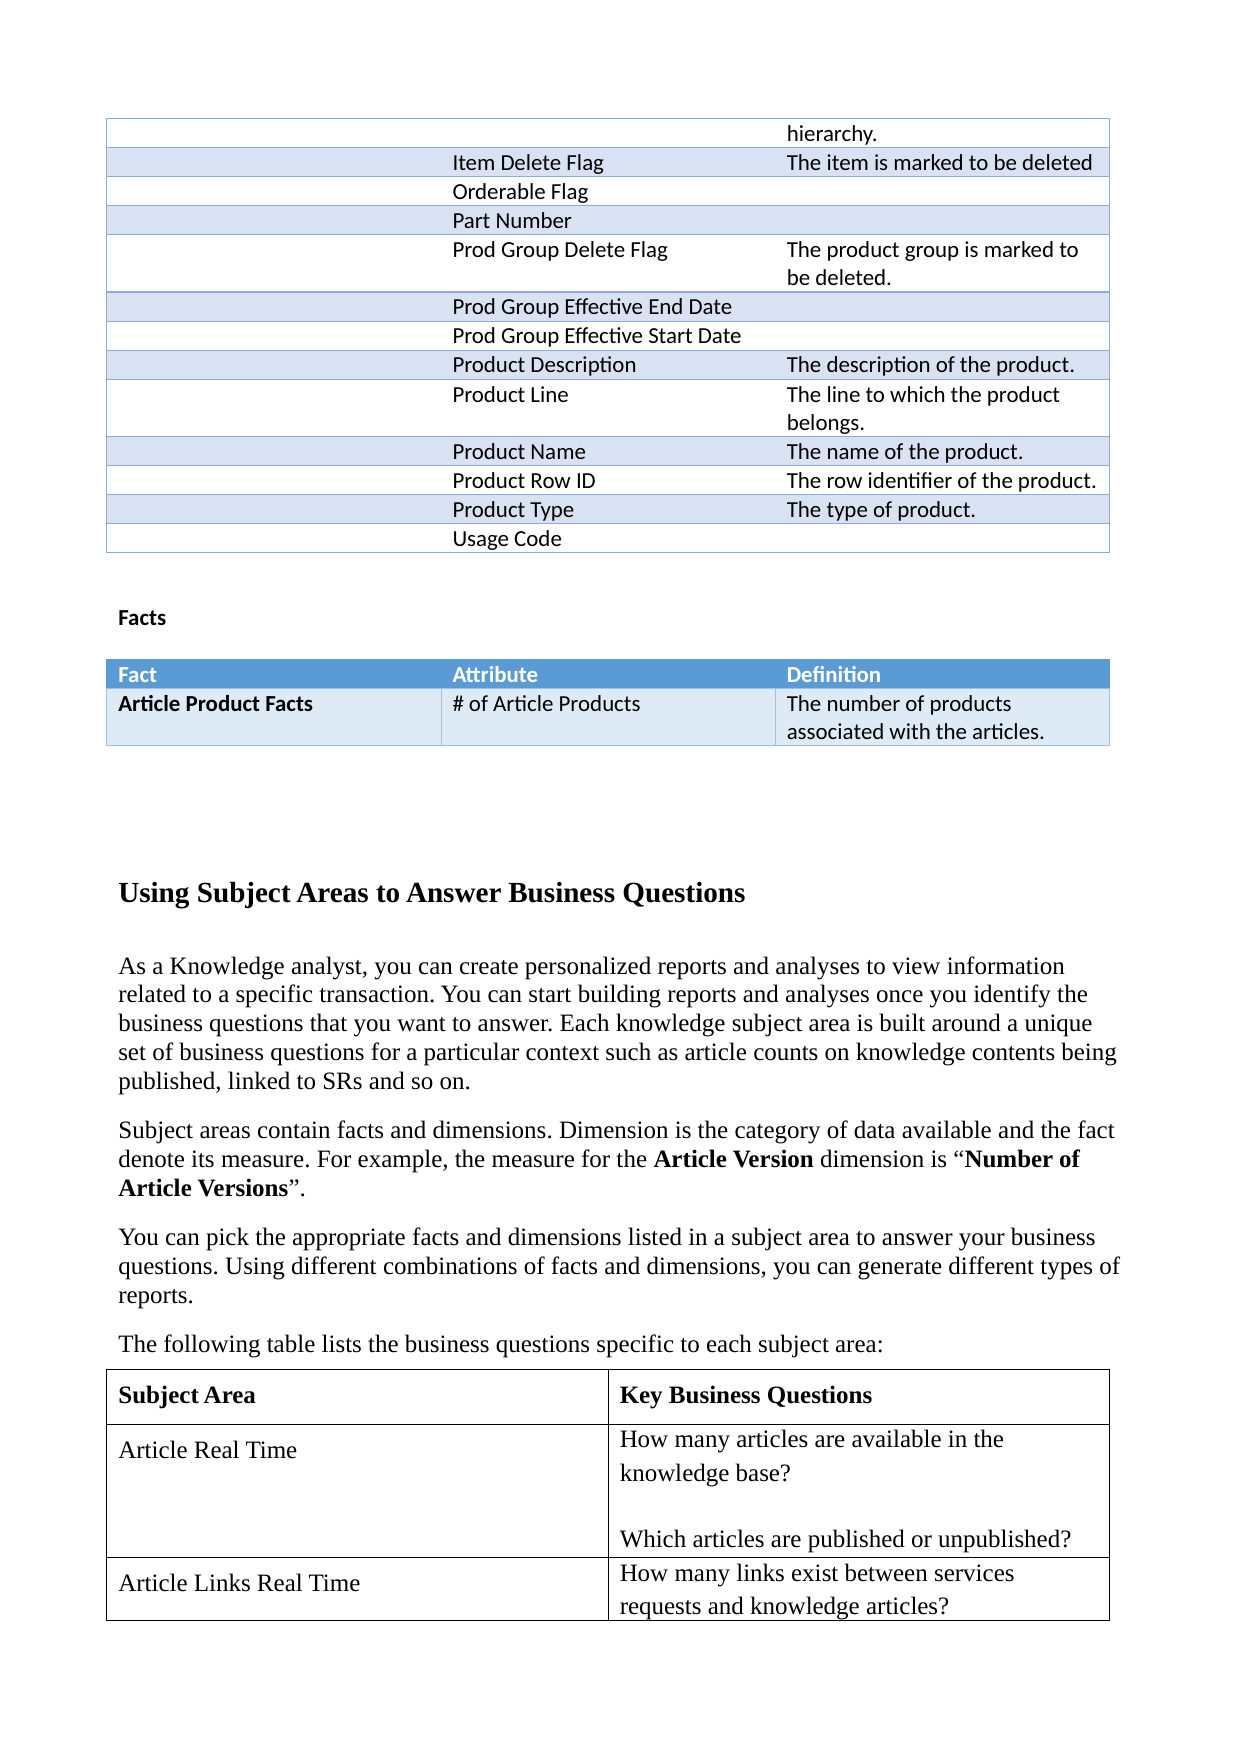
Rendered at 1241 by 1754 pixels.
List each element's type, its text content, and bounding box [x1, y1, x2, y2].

table_cell Article Real Time [107, 1425, 608, 1557]
table_cell [107, 495, 441, 523]
table_cell [107, 437, 441, 465]
table_cell [775, 206, 1109, 234]
table_header Subject Area [107, 1370, 608, 1423]
table_cell [107, 119, 441, 147]
table_cell Article Product Facts [107, 689, 441, 745]
table_cell Part Number [441, 206, 775, 234]
text As a Knowledge analyst, you can create personalized reports and analyses to view information related to a specific transaction. You can start building reports and analyses once you identify the business questions that you want to answer. Each knowledge subject area is built around a unique set of business questions for a particular context such as article counts on knowledge contents being published, linked to SRs and so on. [118, 951, 1122, 1094]
table_cell [775, 322, 1109, 349]
table_cell Product Line [441, 380, 775, 436]
table_cell Item Delete Flag [441, 148, 775, 176]
table_cell Product Name [441, 437, 775, 465]
table_cell The number of products associated with the articles. [776, 689, 1109, 745]
table_cell Prod Group Effective End Date [441, 293, 775, 321]
table_cell The line to which the product belongs. [775, 380, 1109, 436]
table_cell Product Type [441, 495, 775, 523]
table_cell [107, 293, 441, 321]
table_header Definition [776, 660, 1109, 688]
table_cell [441, 119, 775, 147]
text The following table lists the business questions specific to each subject area: [118, 1329, 1122, 1358]
table_cell [775, 524, 1109, 552]
table_cell # of Article Products [442, 689, 775, 745]
table_cell [775, 293, 1109, 321]
table_cell The name of the product. [775, 437, 1109, 465]
table_cell Prod Group Delete Flag [441, 235, 775, 291]
table_header Key Business Questions [609, 1370, 1109, 1423]
table_cell [107, 148, 441, 176]
table_cell Product Description [441, 351, 775, 379]
table_cell [107, 235, 441, 291]
table_cell Article Links Real Time [107, 1558, 608, 1619]
table_cell [107, 351, 441, 379]
table_cell [775, 177, 1109, 205]
table_cell [107, 206, 441, 234]
table_header Fact [107, 660, 441, 688]
table_cell [107, 177, 441, 205]
table_cell [107, 322, 441, 349]
table_cell The type of product. [775, 495, 1109, 523]
table_cell The product group is marked to be deleted. [775, 235, 1109, 291]
table_header Attribute [442, 660, 775, 688]
table_cell [107, 380, 441, 436]
subtitle Using Subject Areas to Answer Business Questions [118, 875, 1122, 908]
text Facts [118, 603, 1122, 631]
table_cell Prod Group Effective Start Date [441, 322, 775, 349]
table_cell Product Row ID [441, 466, 775, 494]
table_cell Usage Code [441, 524, 775, 552]
table_cell How many links exist between services requests and knowledge articles? [609, 1558, 1109, 1619]
table_cell How many articles are available in the knowledge base? Which articles are published or unpublished? [609, 1425, 1109, 1557]
table_cell The row identifier of the product. [775, 466, 1109, 494]
table_cell The item is marked to be deleted [775, 148, 1109, 176]
text You can pick the appropriate facts and dimensions listed in a subject area to answer your business questions. Using different combinations of facts and dimensions, you can generate different types of reports. [118, 1222, 1122, 1309]
table_cell [107, 466, 441, 494]
table_cell The description of the product. [775, 351, 1109, 379]
table_cell Orderable Flag [441, 177, 775, 205]
text Subject areas contain facts and dimensions. Dimension is the category of data available and the fact denote its measure. For example, the measure for the Article Version dimension is “Number of Article Versions”. [118, 1115, 1122, 1202]
table_cell hierarchy. [775, 119, 1109, 147]
table_cell [107, 524, 441, 552]
